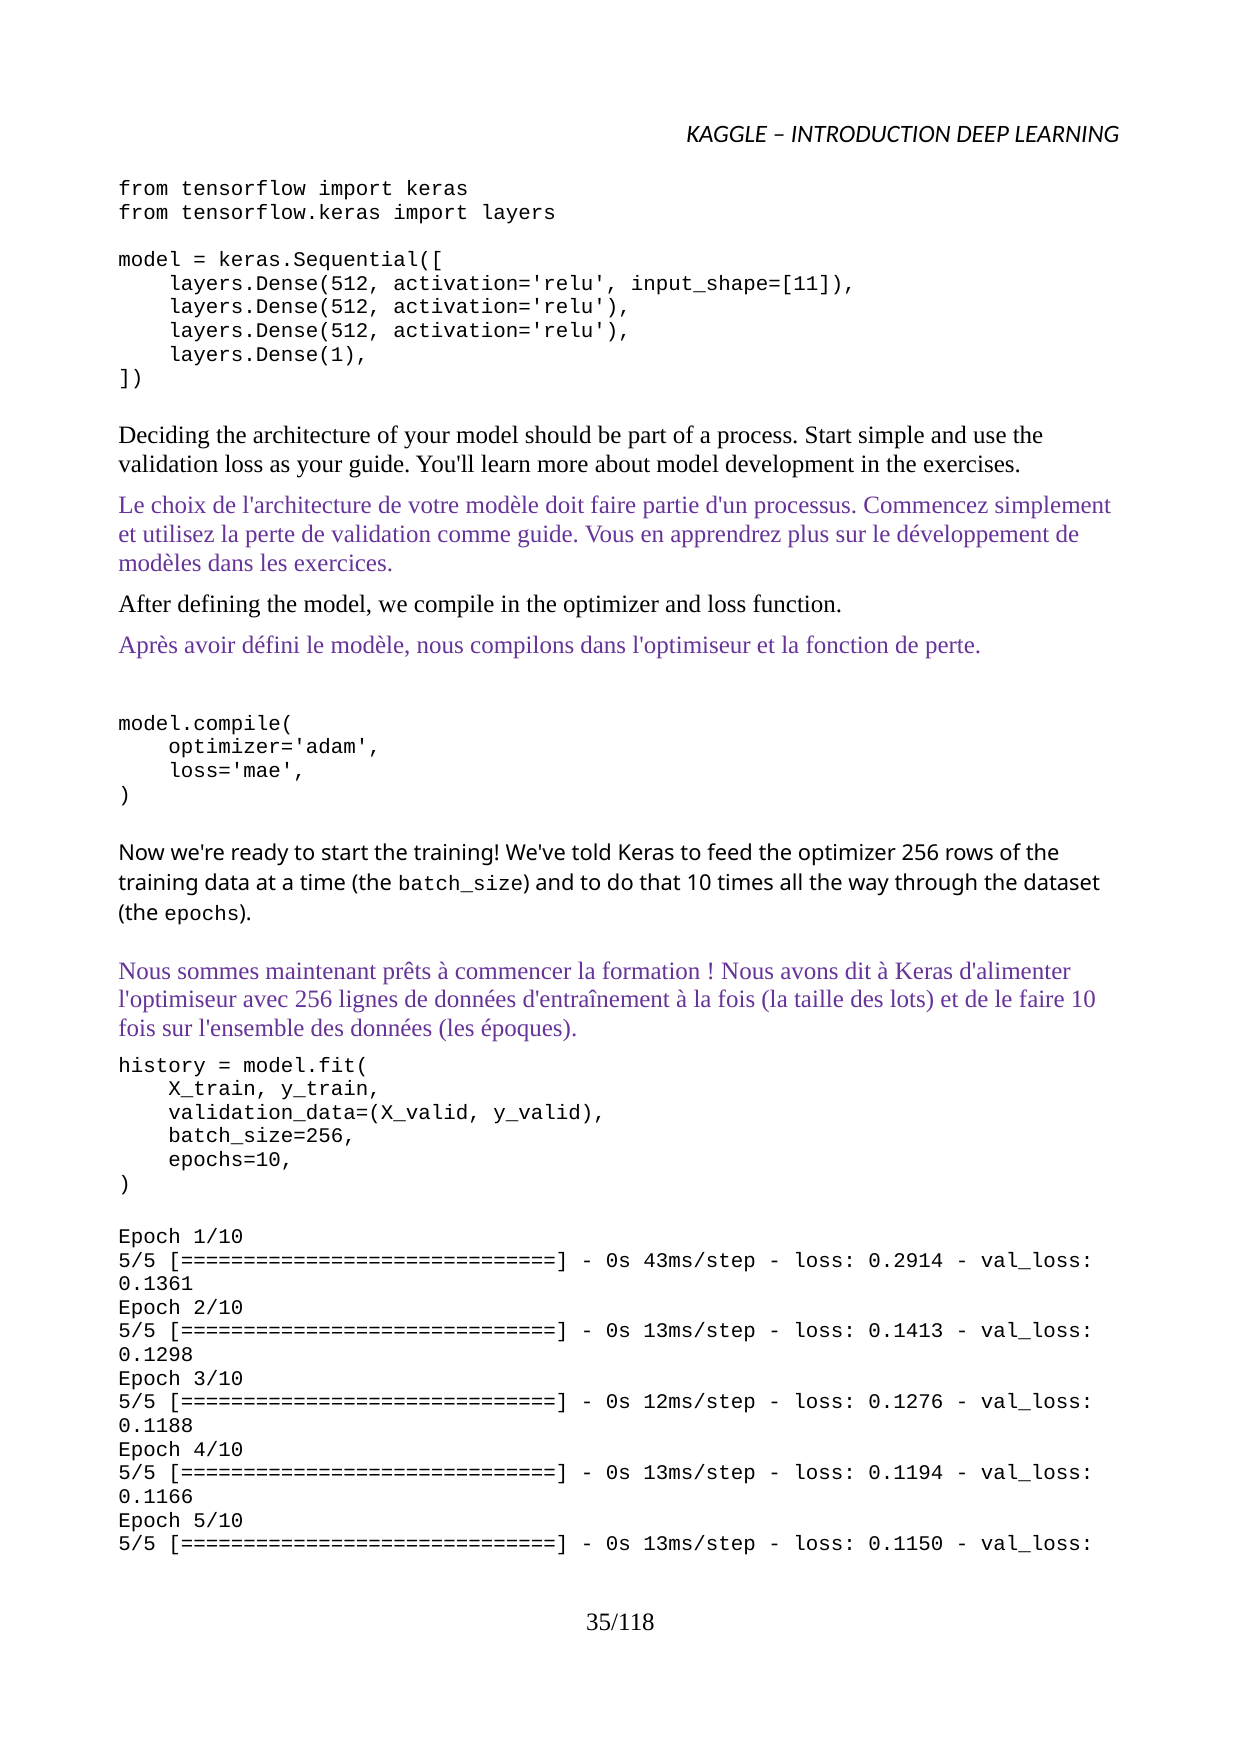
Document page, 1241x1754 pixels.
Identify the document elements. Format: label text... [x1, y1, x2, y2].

text 5/5 [==============================] - 0s 13ms/step - loss: 0.1413 - val_loss: 0.1298 [118, 1321, 1122, 1368]
text Après avoir défini le modèle, nous compilons dans l'optimiseur et la fonction de perte. [118, 630, 1122, 659]
text validation_data=(X_valid, y_valid), [118, 1102, 1122, 1126]
text 5/5 [==============================] - 0s 13ms/step - loss: 0.1194 - val_loss: 0.1166 [118, 1462, 1122, 1510]
text 5/5 [==============================] - 0s 43ms/step - loss: 0.2914 - val_loss: 0.1361 [118, 1249, 1122, 1297]
text loss='mae', [118, 760, 1122, 784]
text Deciding the architecture of your model should be part of a process. Start simple and use the validation loss as your guide. You'll learn more about model development in the exercises. [118, 420, 1122, 478]
text batch_size=256, [118, 1126, 1122, 1149]
text 5/5 [==============================] - 0s 12ms/step - loss: 0.1276 - val_loss: 0.1188 [118, 1391, 1122, 1439]
text model = keras.Sequential([ [118, 249, 1122, 273]
text from tensorflow.keras import layers [118, 202, 1122, 225]
text layers.Dense(512, activation='relu'), [118, 296, 1122, 320]
text Epoch 2/10 [118, 1297, 1122, 1321]
text epochs=10, [118, 1149, 1122, 1173]
text history = model.fit( [118, 1054, 1122, 1078]
text ]) [118, 367, 1122, 391]
text layers.Dense(1), [118, 344, 1122, 367]
text Epoch 1/10 [118, 1226, 1122, 1249]
text Epoch 4/10 [118, 1439, 1122, 1462]
text from tensorflow import keras [118, 178, 1122, 202]
text After defining the model, we compile in the optimizer and loss function. [118, 589, 1122, 618]
text layers.Dense(512, activation='relu', input_shape=[11]), [118, 273, 1122, 296]
text model.compile( [118, 713, 1122, 737]
text Now we're ready to start the training! We've told Keras to feed the optimizer 256 rows of the training data at a time (the batch_size) and to do that 10 times all the way through the dataset (the epochs). [118, 837, 1122, 926]
text layers.Dense(512, activation='relu'), [118, 320, 1122, 344]
text Epoch 3/10 [118, 1368, 1122, 1391]
text Le choix de l'architecture de votre modèle doit faire partie d'un processus. Commencez simplement et utilisez la perte de validation comme guide. Vous en apprendrez plus sur le développement de modèles dans les exercices. [118, 490, 1122, 577]
text ) [118, 1173, 1122, 1196]
text 5/5 [==============================] - 0s 13ms/step - loss: 0.1150 - val_loss: [118, 1533, 1122, 1557]
text optimizer='adam', [118, 737, 1122, 760]
text ) [118, 784, 1122, 807]
text X_train, y_train, [118, 1078, 1122, 1102]
text Epoch 5/10 [118, 1510, 1122, 1533]
text Nous sommes maintenant prêts à commencer la formation ! Nous avons dit à Keras d'alimenter l'optimiseur avec 256 lignes de données d'entraînement à la fois (la taille des lots) et de le faire 10 fois sur l'ensemble des données (les époques). [118, 956, 1122, 1042]
